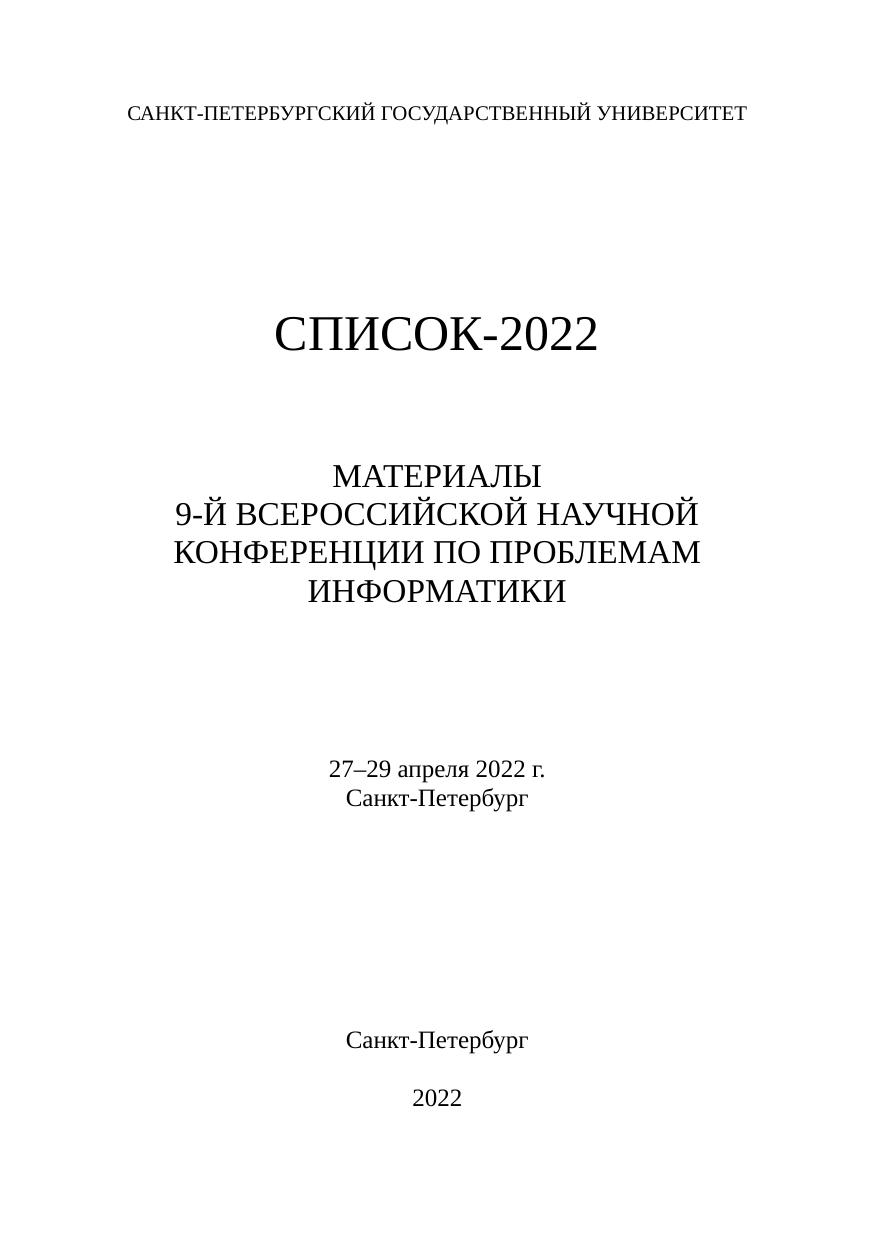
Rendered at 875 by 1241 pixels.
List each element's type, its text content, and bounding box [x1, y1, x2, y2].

text 27–29 апреля 2022 г. Санкт-Петербург [100, 754, 774, 811]
text СПИСОК-2022 [100, 304, 774, 361]
text Санкт-Петербургский государственный университет [100, 100, 774, 124]
text Санкт-Петербург 2022 [100, 1025, 774, 1112]
text Материалы 9-й всероссийской научной конференции по проблемам информатики [100, 456, 774, 609]
